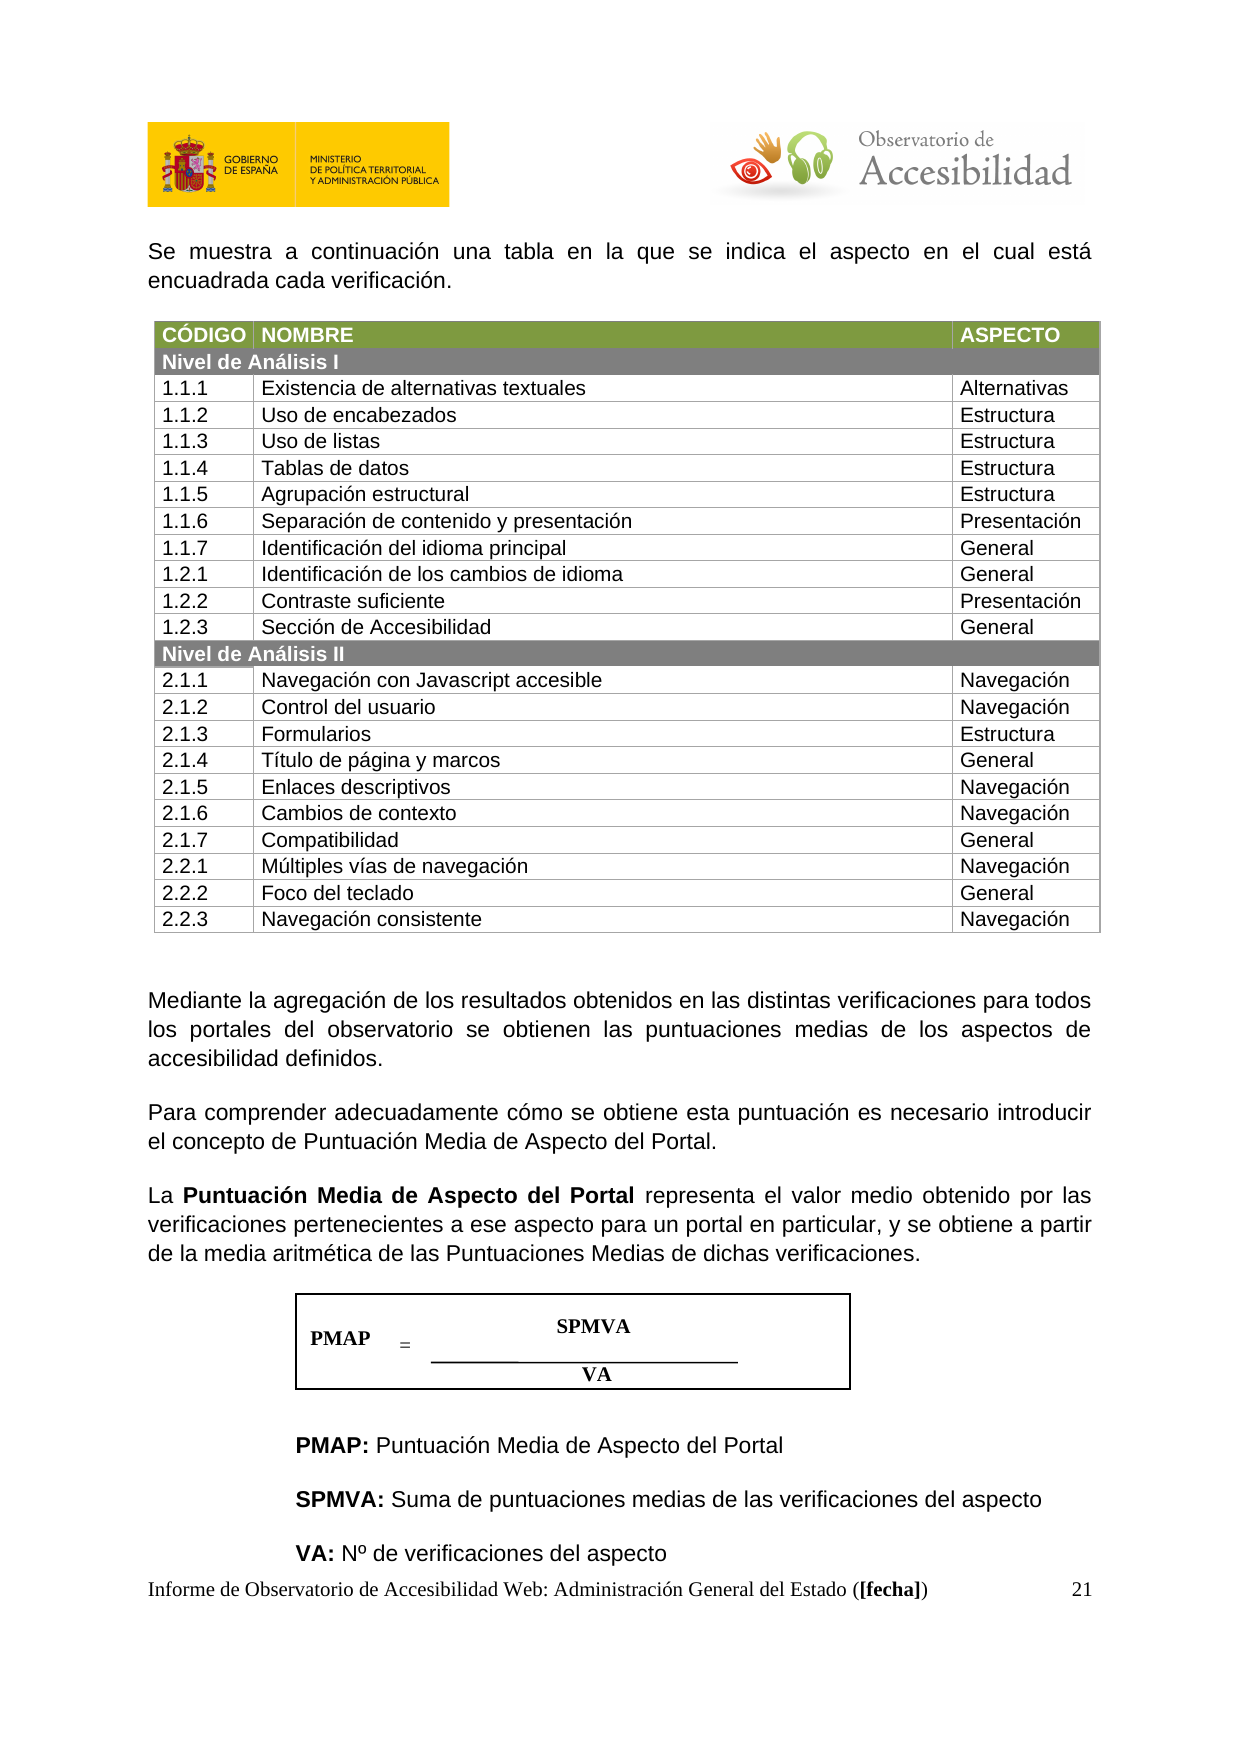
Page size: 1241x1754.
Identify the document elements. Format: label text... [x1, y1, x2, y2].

table_cell General [953, 535, 1099, 560]
table_cell Estructura [953, 402, 1099, 427]
table_cell 1.1.7 [155, 535, 253, 560]
table_cell Alternativas [953, 375, 1099, 401]
table_cell 2.1.6 [155, 800, 253, 826]
table_cell Navegación [953, 854, 1099, 879]
table_cell Navegación [953, 666, 1099, 693]
table_cell 2.2.3 [155, 907, 253, 932]
table_cell Identificación de los cambios de idioma [254, 561, 952, 587]
table_header NOMBRE [254, 322, 952, 348]
table_cell Título de página y marcos [254, 747, 952, 773]
table_cell Estructura [953, 429, 1099, 454]
table_cell Existencia de alternativas textuales [254, 375, 952, 401]
table_cell Compatibilidad [254, 827, 952, 852]
table_cell 1.1.5 [155, 482, 253, 507]
text La Puntuación Media de Aspecto del Portal representa el valor medio obtenido por las verificaciones pertenecientes a ese aspecto para un portal en particular, y se obtiene a partir de la media aritmética de las Puntuaciones Medias de dichas verificaciones. [148, 1182, 1092, 1266]
table_cell 2.2.1 [155, 854, 253, 879]
table_cell General [953, 827, 1099, 852]
table_cell Estructura [953, 482, 1099, 507]
text VA: Nº de verificaciones del aspecto [295, 1540, 1092, 1567]
table_cell 1.2.1 [155, 561, 253, 587]
table_cell Tablas de datos [254, 455, 952, 481]
table_cell Múltiples vías de navegación [254, 854, 952, 879]
table_cell Agrupación estructural [254, 482, 952, 507]
table_cell Contraste suficiente [254, 588, 952, 613]
table_cell Presentación [953, 588, 1099, 613]
table_cell 1.1.4 [155, 455, 253, 481]
text Se muestra a continuación una tabla en la que se indica el aspecto en el cual está encuadrada cada verificación. [148, 238, 1092, 293]
text PMAP: Puntuación Media de Aspecto del Portal [295, 1432, 1092, 1459]
table_cell Separación de contenido y presentación [254, 508, 952, 534]
table_cell Navegación [953, 774, 1099, 799]
table_cell Navegación [953, 800, 1099, 826]
text Para comprender adecuadamente cómo se obtiene esta puntuación es necesario introducir el concepto de Puntuación Media de Aspecto del Portal. [148, 1099, 1092, 1154]
table_cell Estructura [953, 721, 1099, 746]
table_cell General [953, 561, 1099, 587]
table_cell Nivel de Análisis I [155, 349, 1099, 374]
table_cell Navegación [953, 694, 1099, 719]
table_cell General [953, 614, 1099, 640]
table_cell General [953, 880, 1099, 906]
table_cell Navegación con Javascript accesible [254, 666, 952, 693]
table_cell Uso de listas [254, 429, 952, 454]
table_cell Uso de encabezados [254, 402, 952, 427]
table_cell Cambios de contexto [254, 800, 952, 826]
picture [147, 122, 450, 207]
text SPMVA: Suma de puntuaciones medias de las verificaciones del aspecto [295, 1486, 1092, 1513]
table_cell 2.1.7 [155, 827, 253, 852]
table_cell 2.1.1 [155, 668, 253, 693]
table_cell 1.2.3 [155, 614, 253, 640]
table_cell 2.1.5 [155, 774, 253, 799]
picture [710, 122, 1086, 205]
table_cell 1.1.6 [155, 508, 253, 534]
table_cell Control del usuario [254, 694, 952, 719]
table_cell General [953, 747, 1099, 773]
table_cell Formularios [254, 721, 952, 746]
table_cell 1.1.1 [155, 375, 253, 401]
table_cell Nivel de Análisis II [155, 641, 1099, 666]
table_cell 2.1.2 [155, 694, 253, 719]
table_cell Sección de Accesibilidad [254, 614, 952, 640]
table_header CÓDIGO [155, 322, 253, 348]
table_cell 2.2.2 [155, 880, 253, 906]
table_cell Foco del teclado [254, 880, 952, 906]
table_cell Navegación consistente [254, 907, 952, 932]
table_cell Presentación [953, 508, 1099, 534]
table_cell 1.1.3 [155, 429, 253, 454]
table_cell Estructura [953, 455, 1099, 481]
table_cell 1.2.2 [155, 588, 253, 613]
table_cell 2.1.3 [155, 721, 253, 746]
text Mediante la agregación de los resultados obtenidos en las distintas verificaciones para todos los portales del observatorio se obtienen las puntuaciones medias de los aspectos de accesibilidad definidos. [148, 987, 1092, 1071]
table_cell Identificación del idioma principal [254, 535, 952, 560]
table_cell Enlaces descriptivos [254, 774, 952, 799]
table_cell 2.1.4 [155, 747, 253, 773]
table_header ASPECTO [953, 322, 1099, 348]
table_cell 1.1.2 [155, 402, 253, 427]
table_cell Navegación [953, 907, 1099, 932]
